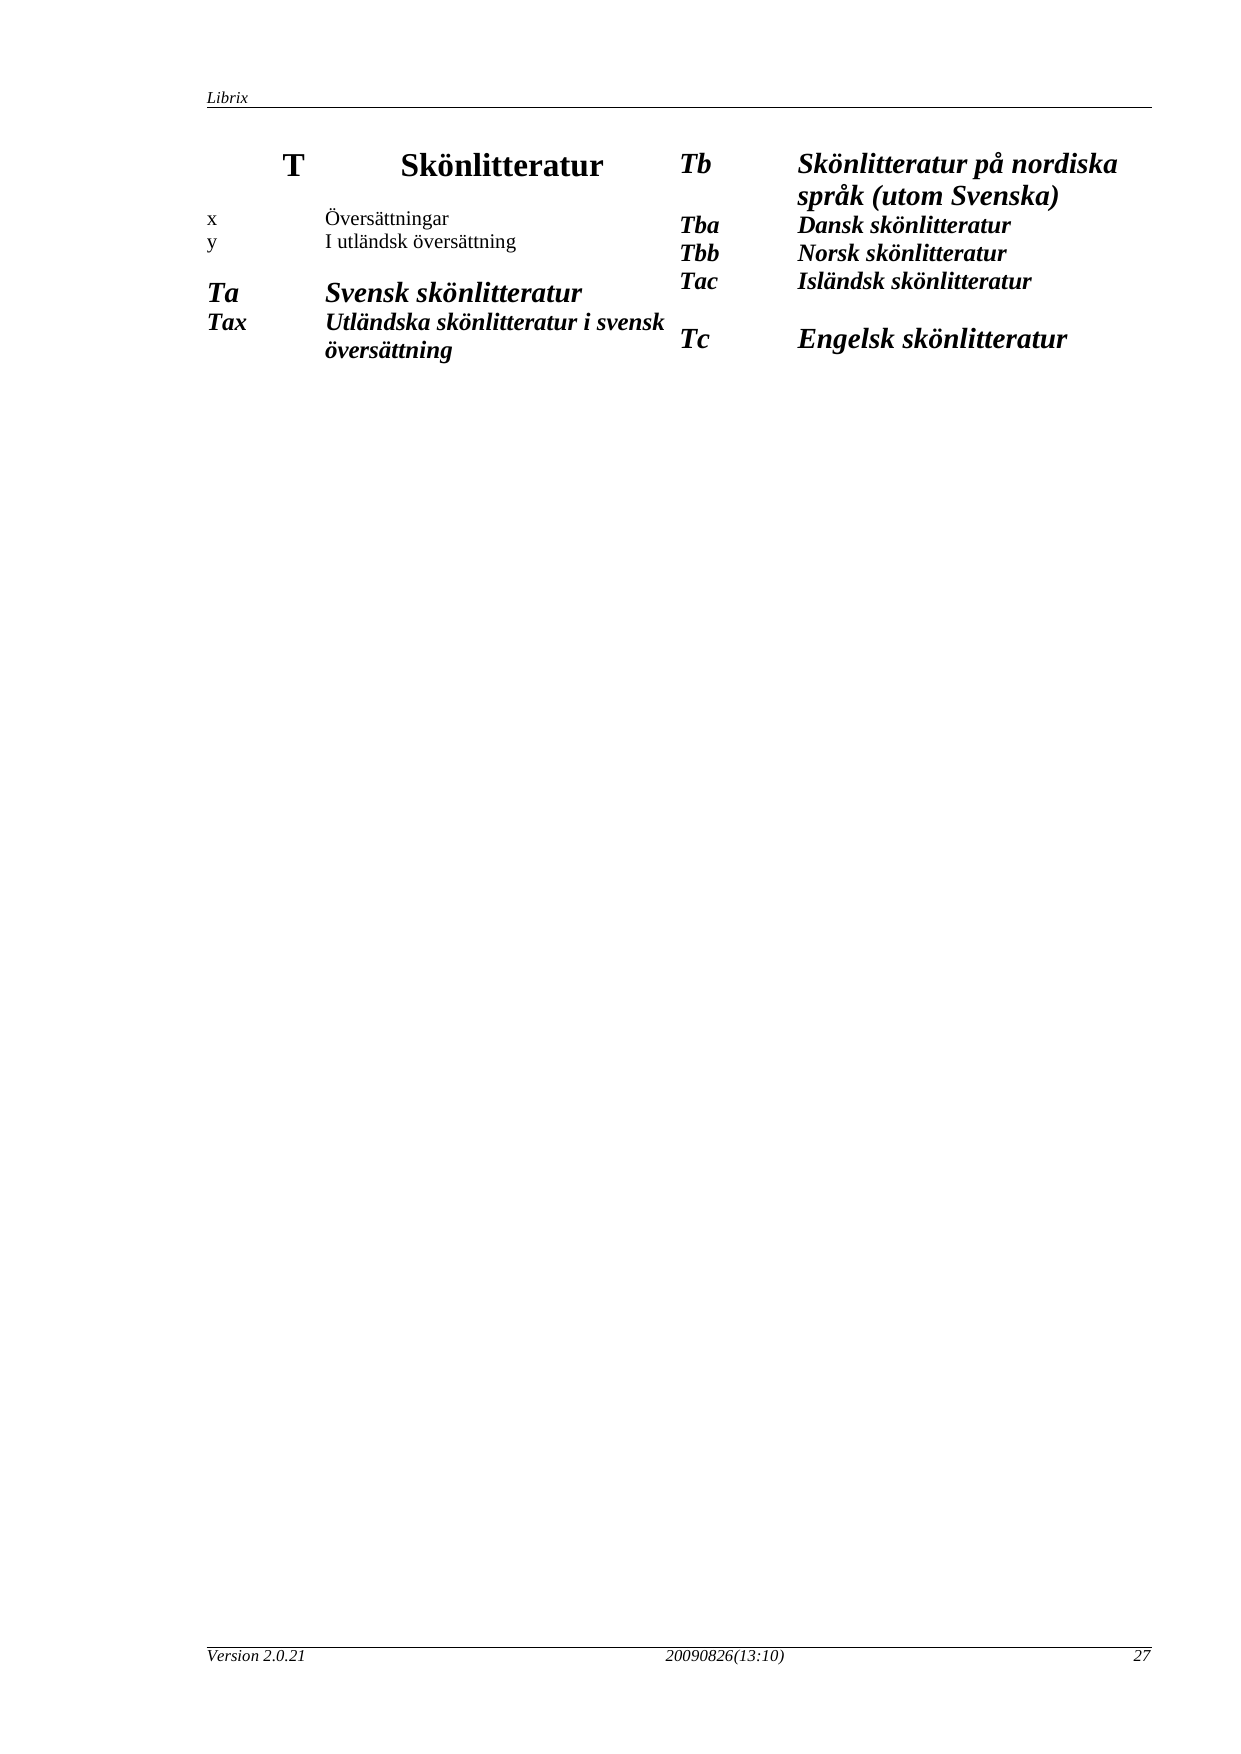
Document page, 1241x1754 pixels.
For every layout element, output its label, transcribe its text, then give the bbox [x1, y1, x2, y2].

text Tac Isländsk skönlitteratur [679, 267, 1152, 295]
subtitle T Skönlitteratur [207, 147, 679, 184]
text Tc Engelsk skönlitteratur [679, 322, 1152, 355]
text Tba Dansk skönlitteratur [679, 212, 1152, 239]
text y I utländsk översättning [207, 230, 679, 253]
text Tax Utländska skönlitteratur i svensk översättning [207, 308, 679, 364]
text Tbb Norsk skönlitteratur [679, 239, 1152, 267]
text Tb Skönlitteratur på nordiska språk (utom Svenska) [679, 147, 1152, 212]
text x Översättningar [207, 207, 679, 230]
text Ta Svensk skönlitteratur [207, 276, 679, 308]
